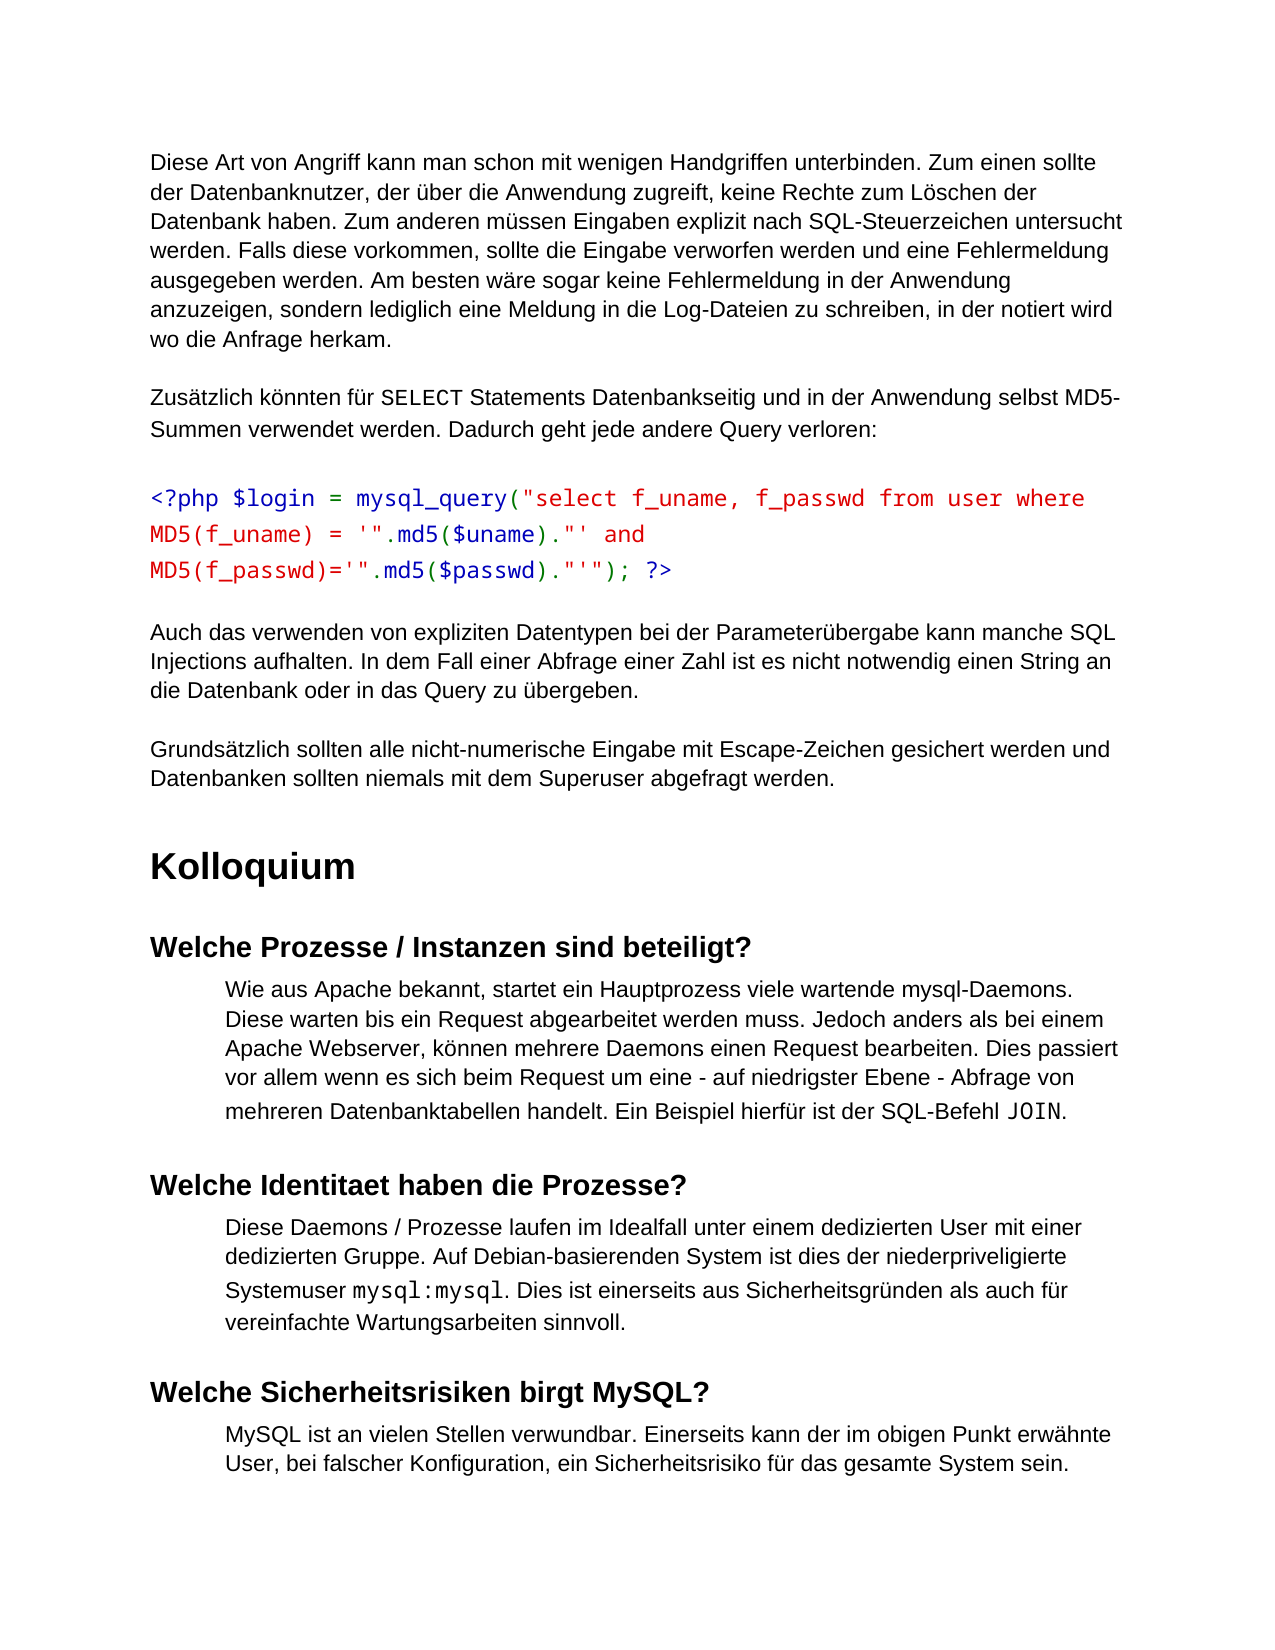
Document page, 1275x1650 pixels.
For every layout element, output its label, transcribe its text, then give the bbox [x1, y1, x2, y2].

text Grundsätzlich sollten alle nicht-numerische Eingabe mit Escape-Zeichen gesichert werden und Datenbanken sollten niemals mit dem Superuser abgefragt werden. [150, 737, 1125, 792]
text Diese Art von Angriff kann man schon mit wenigen Handgriffen unterbinden. Zum einen sollte der Datenbanknutzer, der über die Anwendung zugreift, keine Rechte zum Löschen der Datenbank haben. Zum anderen müssen Eingaben explizit nach SQL-Steuerzeichen untersucht werden. Falls diese vorkommen, sollte die Eingabe verworfen werden und eine Fehlermeldung ausgegeben werden. Am besten wäre sogar keine Fehlermeldung in der Anwendung anzuzeigen, sondern lediglich eine Meldung in die Log-Dateien zu schreiben, in der notiert wird wo die Anfrage herkam. [150, 150, 1125, 352]
text MySQL ist an vielen Stellen verwundbar. Einerseits kann der im obigen Punkt erwähnte User, bei falscher Konfiguration, ein Sicherheitsrisiko für das gesamte System sein. [225, 1422, 1125, 1477]
text Wie aus Apache bekannt, startet ein Hauptprozess viele wartende mysql-Daemons. Diese warten bis ein Request abgearbeitet werden muss. Jedoch anders als bei einem Apache Webserver, können mehrere Daemons einen Request bearbeiten. Dies passiert vor allem wenn es sich beim Request um eine - auf niedrigster Ebene - Abfrage von mehreren Datenbanktabellen handelt. Ein Beispiel hierfür ist der SQL-Befehl JOIN. [225, 977, 1125, 1127]
subtitle Welche Prozesse / Instanzen sind beteiligt? [150, 931, 1125, 964]
subtitle Welche Identitaet haben die Prozesse? [150, 1169, 1125, 1201]
text Diese Daemons / Prozesse laufen im Idealfall unter einem dedizierten User mit einer dedizierten Gruppe. Auf Debian-basierenden System ist dies der niederpriveligierte Systemuser mysql:mysql. Dies ist einerseits aus Sicherheitsgründen als auch für vereinfachte Wartungsarbeiten sinnvoll. [225, 1214, 1125, 1335]
text <?php $login = mysql_query("select f_uname, f_passwd from user where MD5(f_uname) = '".md5($uname)."' and MD5(f_passwd)='".md5($passwd)."'"); ?> [150, 482, 1125, 585]
subtitle Welche Sicherheitsrisiken birgt MySQL? [150, 1376, 1125, 1409]
text Zusätzlich könnten für SELECT Statements Datenbankseitig und in der Anwendung selbst MD5-Summen verwendet werden. Dadurch geht jede andere Query verloren: [150, 385, 1125, 442]
subtitle Kolloquium [150, 846, 1125, 887]
text Auch das verwenden von expliziten Datentypen bei der Parameterübergabe kann manche SQL Injections aufhalten. In dem Fall einer Abfrage einer Zahl ist es nicht notwendig einen String an die Datenbank oder in das Query zu übergeben. [150, 619, 1125, 704]
